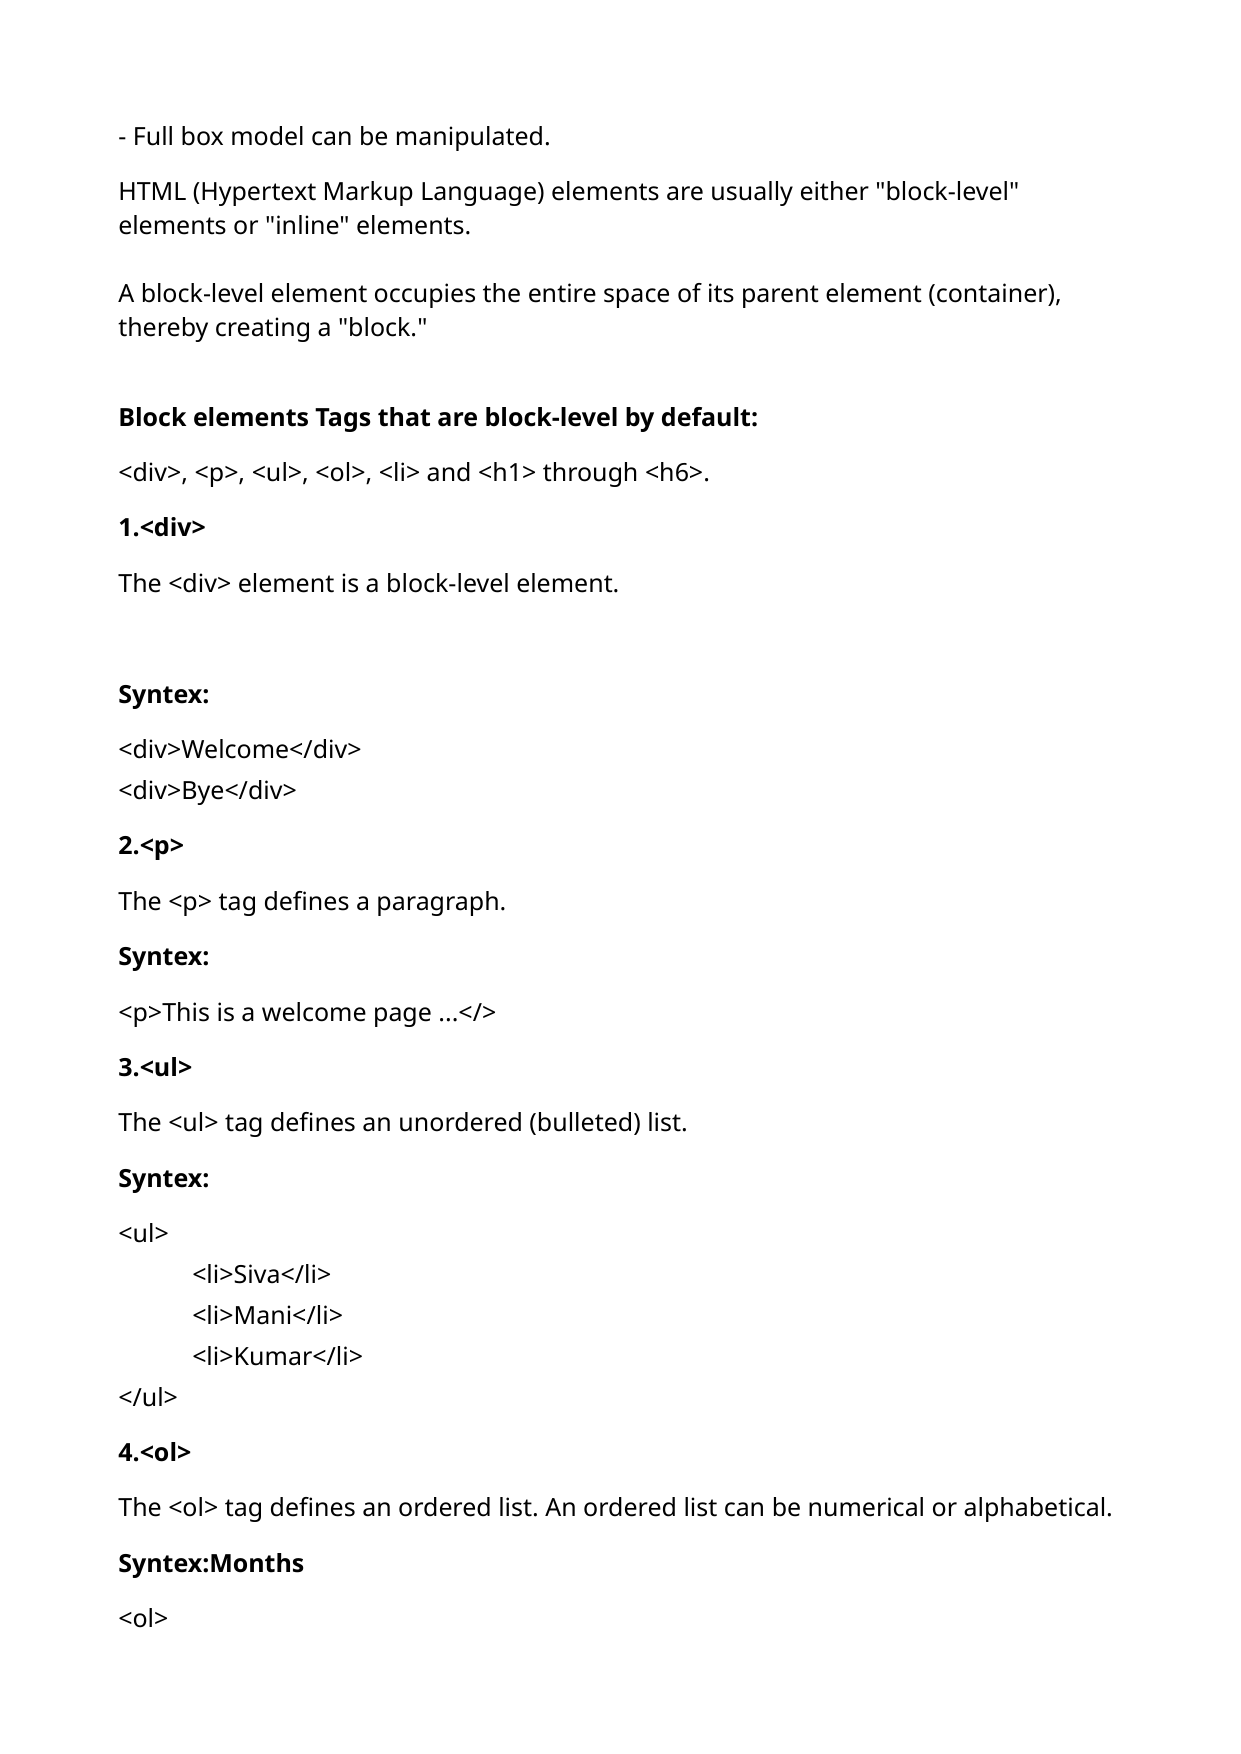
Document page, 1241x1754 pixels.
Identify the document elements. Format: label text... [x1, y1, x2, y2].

text Block elements Tags that are block-level by default: [118, 399, 1122, 433]
text 4.<ol> [118, 1435, 1122, 1469]
text Syntex: [118, 939, 1122, 973]
text <div>Welcome</div> <div>Bye</div> [118, 732, 1122, 807]
text Syntex: [118, 1161, 1122, 1194]
text The <ul> tag defines an unordered (bulleted) list. [118, 1105, 1122, 1139]
text 2.<p> [118, 828, 1122, 862]
text The <div> element is a block-level element. [118, 566, 1122, 599]
text The <ol> tag defines an ordered list. An ordered list can be numerical or alphabetical. [118, 1490, 1122, 1524]
text <div>, <p>, <ul>, <ol>, <li> and <h1> through <h6>. [118, 455, 1122, 489]
text <p>This is a welcome page ...</> [118, 994, 1122, 1028]
text <ul> <li>Siva</li> <li>Mani</li> <li>Kumar</li> </ul> [118, 1216, 1122, 1413]
text The <p> tag defines a paragraph. [118, 883, 1122, 917]
text 1.<div> [118, 510, 1122, 544]
text <ol> [118, 1601, 1122, 1635]
text Syntex:Months [118, 1546, 1122, 1579]
text Syntex: [118, 676, 1122, 710]
text - Full box model can be manipulated. [118, 118, 1122, 152]
text A block-level element occupies the entire space of its parent element (container), thereby creating a "block." [118, 276, 1122, 344]
text 3.<ul> [118, 1050, 1122, 1084]
text HTML (Hypertext Markup Language) elements are usually either "block-level" elements or "inline" elements. [118, 173, 1122, 242]
